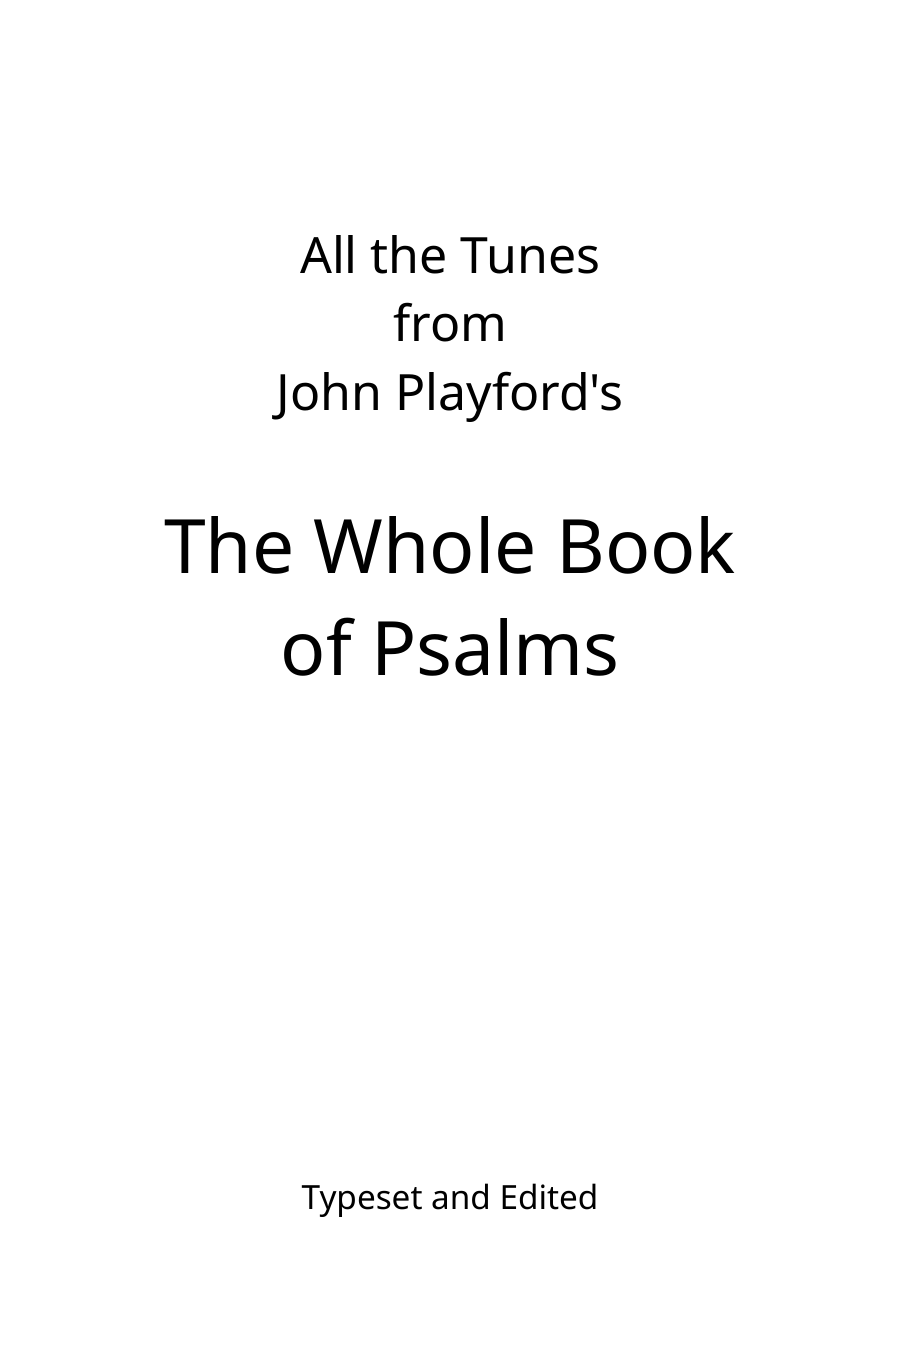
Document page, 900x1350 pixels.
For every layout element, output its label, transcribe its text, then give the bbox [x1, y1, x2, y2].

text Typeset and Edited [118, 1174, 782, 1219]
text from [118, 288, 782, 357]
text John Playford's [118, 357, 782, 425]
text of Psalms [118, 595, 782, 697]
text All the Tunes [118, 220, 782, 288]
text The Whole Book [118, 493, 782, 595]
